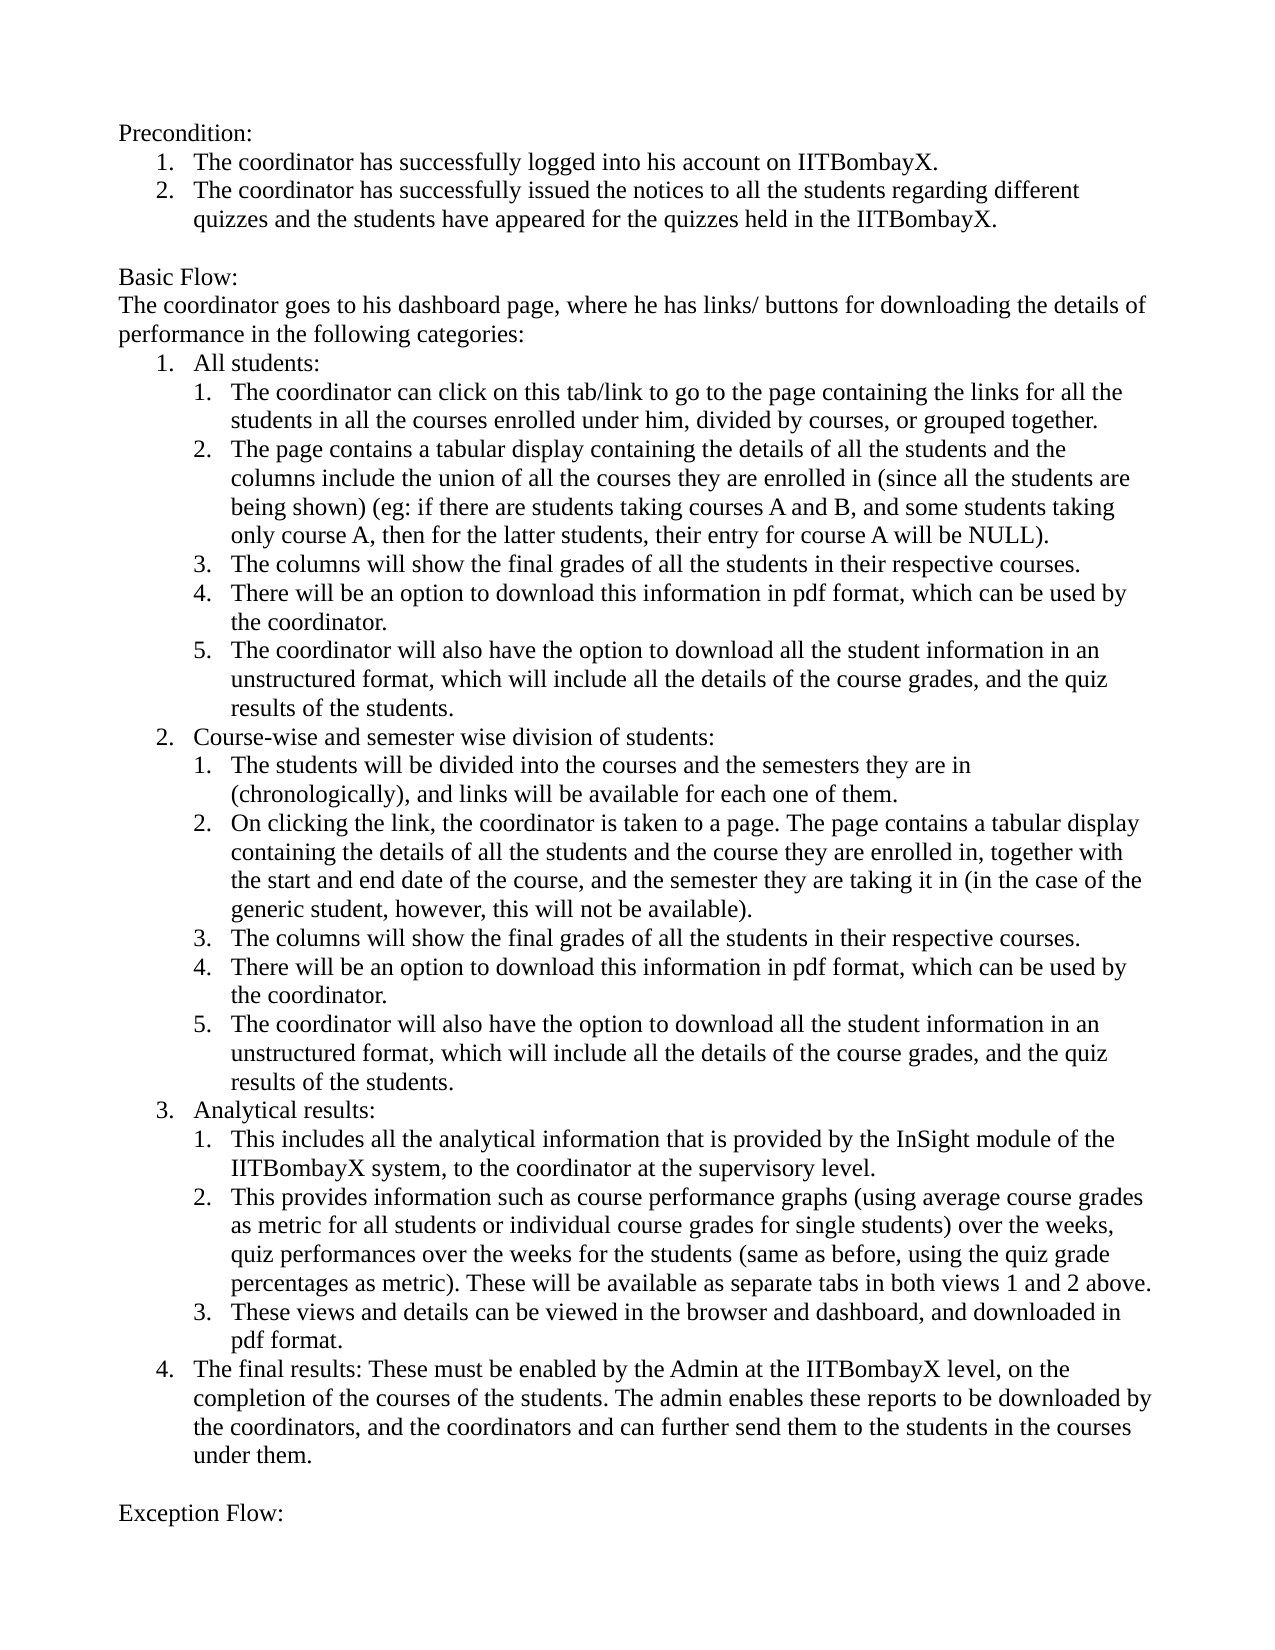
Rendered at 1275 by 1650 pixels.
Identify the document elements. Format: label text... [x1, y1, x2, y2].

list The coordinator will also have the option to download all the student information in an unstructured format, which will include all the details of the course grades, and the quiz results of the students. [193, 636, 1157, 722]
list The coordinator has successfully logged into his account on IITBombayX. [156, 147, 1157, 176]
list The columns will show the final grades of all the students in their respective courses. [193, 923, 1157, 952]
list This provides information such as course performance graphs (using average course grades as metric for all students or individual course grades for single students) over the weeks, quiz performances over the weeks for the students (same as before, using the quiz grade percentages as metric). These will be available as separate tabs in both views 1 and 2 above. [193, 1182, 1157, 1297]
text Exception Flow: [118, 1498, 1157, 1527]
list The final results: These must be enabled by the Admin at the IITBombayX level, on the completion of the courses of the students. The admin enables these reports to be downloaded by the coordinators, and the coordinators and can further send them to the students in the courses under them. [156, 1354, 1157, 1469]
list The coordinator can click on this tab/link to go to the page containing the links for all the students in all the courses enrolled under him, divided by courses, or grouped together. [193, 377, 1157, 434]
list The columns will show the final grades of all the students in their respective courses. [193, 549, 1157, 578]
text Precondition: [118, 118, 1157, 147]
list These views and details can be viewed in the browser and dashboard, and downloaded in pdf format. [193, 1297, 1157, 1354]
list Analytical results: [156, 1096, 1157, 1124]
text Basic Flow: [118, 262, 1157, 291]
list All students: [156, 348, 1157, 377]
list This includes all the analytical information that is provided by the InSight module of the IITBombayX system, to the coordinator at the supervisory level. [193, 1124, 1157, 1182]
list The students will be divided into the courses and the semesters they are in (chronologically), and links will be available for each one of them. [193, 751, 1157, 808]
list There will be an option to download this information in pdf format, which can be used by the coordinator. [193, 578, 1157, 636]
list On clicking the link, the coordinator is taken to a page. The page contains a tabular display containing the details of all the students and the course they are enrolled in, together with the start and end date of the course, and the semester they are taking it in (in the case of the generic student, however, this will not be available). [193, 808, 1157, 923]
text The coordinator goes to his dashboard page, where he has links/ buttons for downloading the details of performance in the following categories: [118, 291, 1157, 348]
list There will be an option to download this information in pdf format, which can be used by the coordinator. [193, 952, 1157, 1009]
list The page contains a tabular display containing the details of all the students and the columns include the union of all the courses they are enrolled in (since all the students are being shown) (eg: if there are students taking courses A and B, and some students taking only course A, then for the latter students, their entry for course A will be NULL). [193, 434, 1157, 549]
list Course-wise and semester wise division of students: [156, 722, 1157, 751]
list The coordinator will also have the option to download all the student information in an unstructured format, which will include all the details of the course grades, and the quiz results of the students. [193, 1009, 1157, 1096]
list The coordinator has successfully issued the notices to all the students regarding different quizzes and the students have appeared for the quizzes held in the IITBombayX. [156, 176, 1157, 233]
